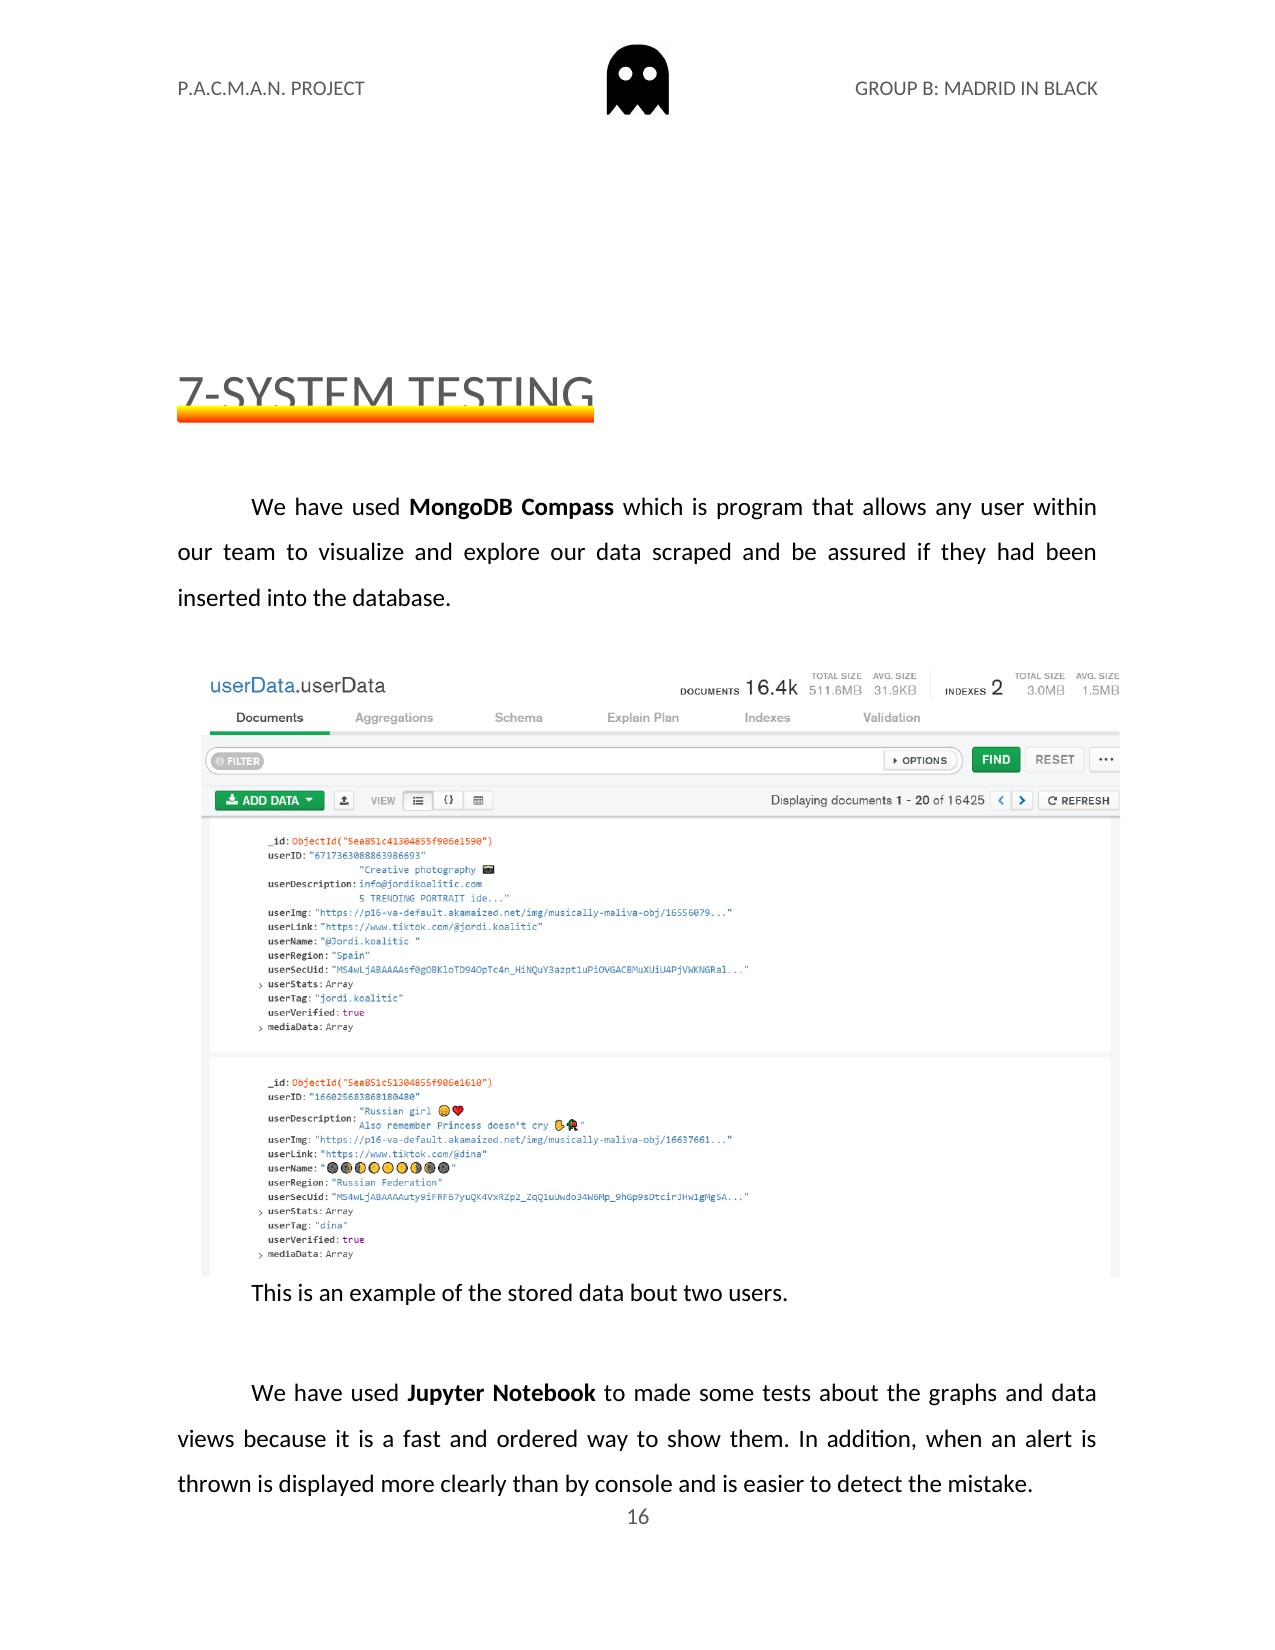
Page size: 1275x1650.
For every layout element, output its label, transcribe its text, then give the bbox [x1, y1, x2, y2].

text 7-SYSTEM TESTING [177, 360, 1098, 426]
text We have used MongoDB Compass which is program that allows any user within our team to visualize and explore our data scraped and be assured if they had been inserted into the database. [177, 491, 1098, 613]
text We have used Jupyter Notebook to made some tests about the graphs and data views because it is a fast and ordered way to show them. In addition, when an alert is thrown is displayed more clearly than by console and is easier to detect the mistake. [177, 1377, 1098, 1499]
text This is an example of the stored data bout two users. [177, 682, 1098, 1308]
